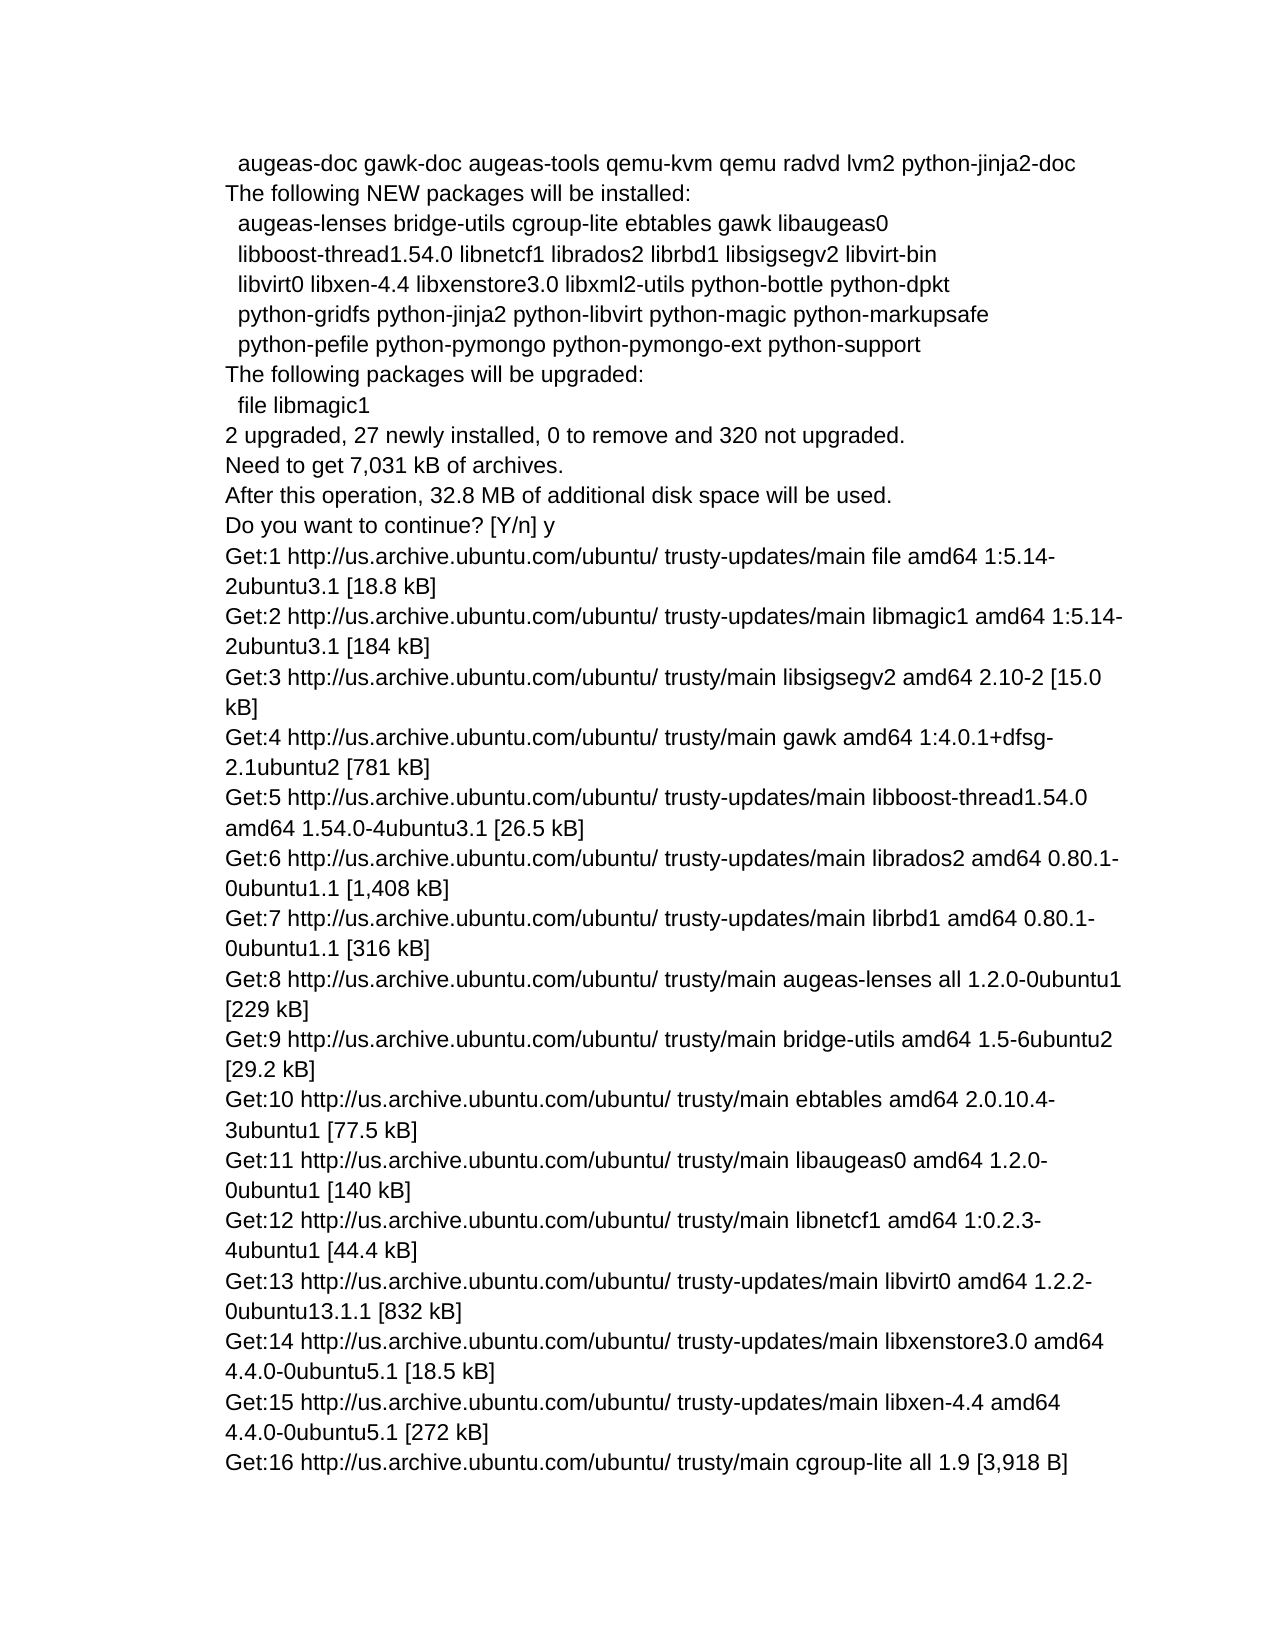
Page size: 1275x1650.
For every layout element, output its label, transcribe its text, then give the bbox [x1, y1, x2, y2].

text After this operation, 32.8 MB of additional disk space will be used. [225, 482, 1125, 509]
text Get:11 http://us.archive.ubuntu.com/ubuntu/ trusty/main libaugeas0 amd64 1.2.0-0ubuntu1 [140 kB] [225, 1147, 1125, 1203]
text python-pefile python-pymongo python-pymongo-ext python-support [225, 331, 1125, 358]
text Get:4 http://us.archive.ubuntu.com/ubuntu/ trusty/main gawk amd64 1:4.0.1+dfsg-2.1ubuntu2 [781 kB] [225, 724, 1125, 781]
text Get:1 http://us.archive.ubuntu.com/ubuntu/ trusty-updates/main file amd64 1:5.14-2ubuntu3.1 [18.8 kB] [225, 543, 1125, 599]
text Get:14 http://us.archive.ubuntu.com/ubuntu/ trusty-updates/main libxenstore3.0 amd64 4.4.0-0ubuntu5.1 [18.5 kB] [225, 1328, 1125, 1385]
text python-gridfs python-jinja2 python-libvirt python-magic python-markupsafe [225, 301, 1125, 327]
text The following NEW packages will be installed: [225, 180, 1125, 207]
text Get:12 http://us.archive.ubuntu.com/ubuntu/ trusty/main libnetcf1 amd64 1:0.2.3-4ubuntu1 [44.4 kB] [225, 1207, 1125, 1264]
text Get:5 http://us.archive.ubuntu.com/ubuntu/ trusty-updates/main libboost-thread1.54.0 amd64 1.54.0-4ubuntu3.1 [26.5 kB] [225, 784, 1125, 841]
text Do you want to continue? [Y/n] y [225, 512, 1125, 539]
text Need to get 7,031 kB of archives. [225, 452, 1125, 478]
text Get:13 http://us.archive.ubuntu.com/ubuntu/ trusty-updates/main libvirt0 amd64 1.2.2-0ubuntu13.1.1 [832 kB] [225, 1268, 1125, 1324]
text Get:8 http://us.archive.ubuntu.com/ubuntu/ trusty/main augeas-lenses all 1.2.0-0ubuntu1 [229 kB] [225, 966, 1125, 1022]
text Get:3 http://us.archive.ubuntu.com/ubuntu/ trusty/main libsigsegv2 amd64 2.10-2 [15.0 kB] [225, 663, 1125, 720]
text 2 upgraded, 27 newly installed, 0 to remove and 320 not upgraded. [225, 422, 1125, 448]
text augeas-lenses bridge-utils cgroup-lite ebtables gawk libaugeas0 [225, 210, 1125, 237]
text Get:7 http://us.archive.ubuntu.com/ubuntu/ trusty-updates/main librbd1 amd64 0.80.1-0ubuntu1.1 [316 kB] [225, 905, 1125, 962]
text Get:15 http://us.archive.ubuntu.com/ubuntu/ trusty-updates/main libxen-4.4 amd64 4.4.0-0ubuntu5.1 [272 kB] [225, 1388, 1125, 1445]
text libvirt0 libxen-4.4 libxenstore3.0 libxml2-utils python-bottle python-dpkt [225, 271, 1125, 297]
text augeas-doc gawk-doc augeas-tools qemu-kvm qemu radvd lvm2 python-jinja2-doc [225, 150, 1125, 176]
text The following packages will be upgraded: [225, 361, 1125, 388]
text Get:10 http://us.archive.ubuntu.com/ubuntu/ trusty/main ebtables amd64 2.0.10.4-3ubuntu1 [77.5 kB] [225, 1086, 1125, 1143]
text Get:9 http://us.archive.ubuntu.com/ubuntu/ trusty/main bridge-utils amd64 1.5-6ubuntu2 [29.2 kB] [225, 1026, 1125, 1083]
text Get:16 http://us.archive.ubuntu.com/ubuntu/ trusty/main cgroup-lite all 1.9 [3,918 B] [225, 1449, 1125, 1475]
text Get:6 http://us.archive.ubuntu.com/ubuntu/ trusty-updates/main librados2 amd64 0.80.1-0ubuntu1.1 [1,408 kB] [225, 845, 1125, 901]
text Get:2 http://us.archive.ubuntu.com/ubuntu/ trusty-updates/main libmagic1 amd64 1:5.14-2ubuntu3.1 [184 kB] [225, 603, 1125, 660]
text libboost-thread1.54.0 libnetcf1 librados2 librbd1 libsigsegv2 libvirt-bin [225, 241, 1125, 267]
text file libmagic1 [225, 392, 1125, 418]
